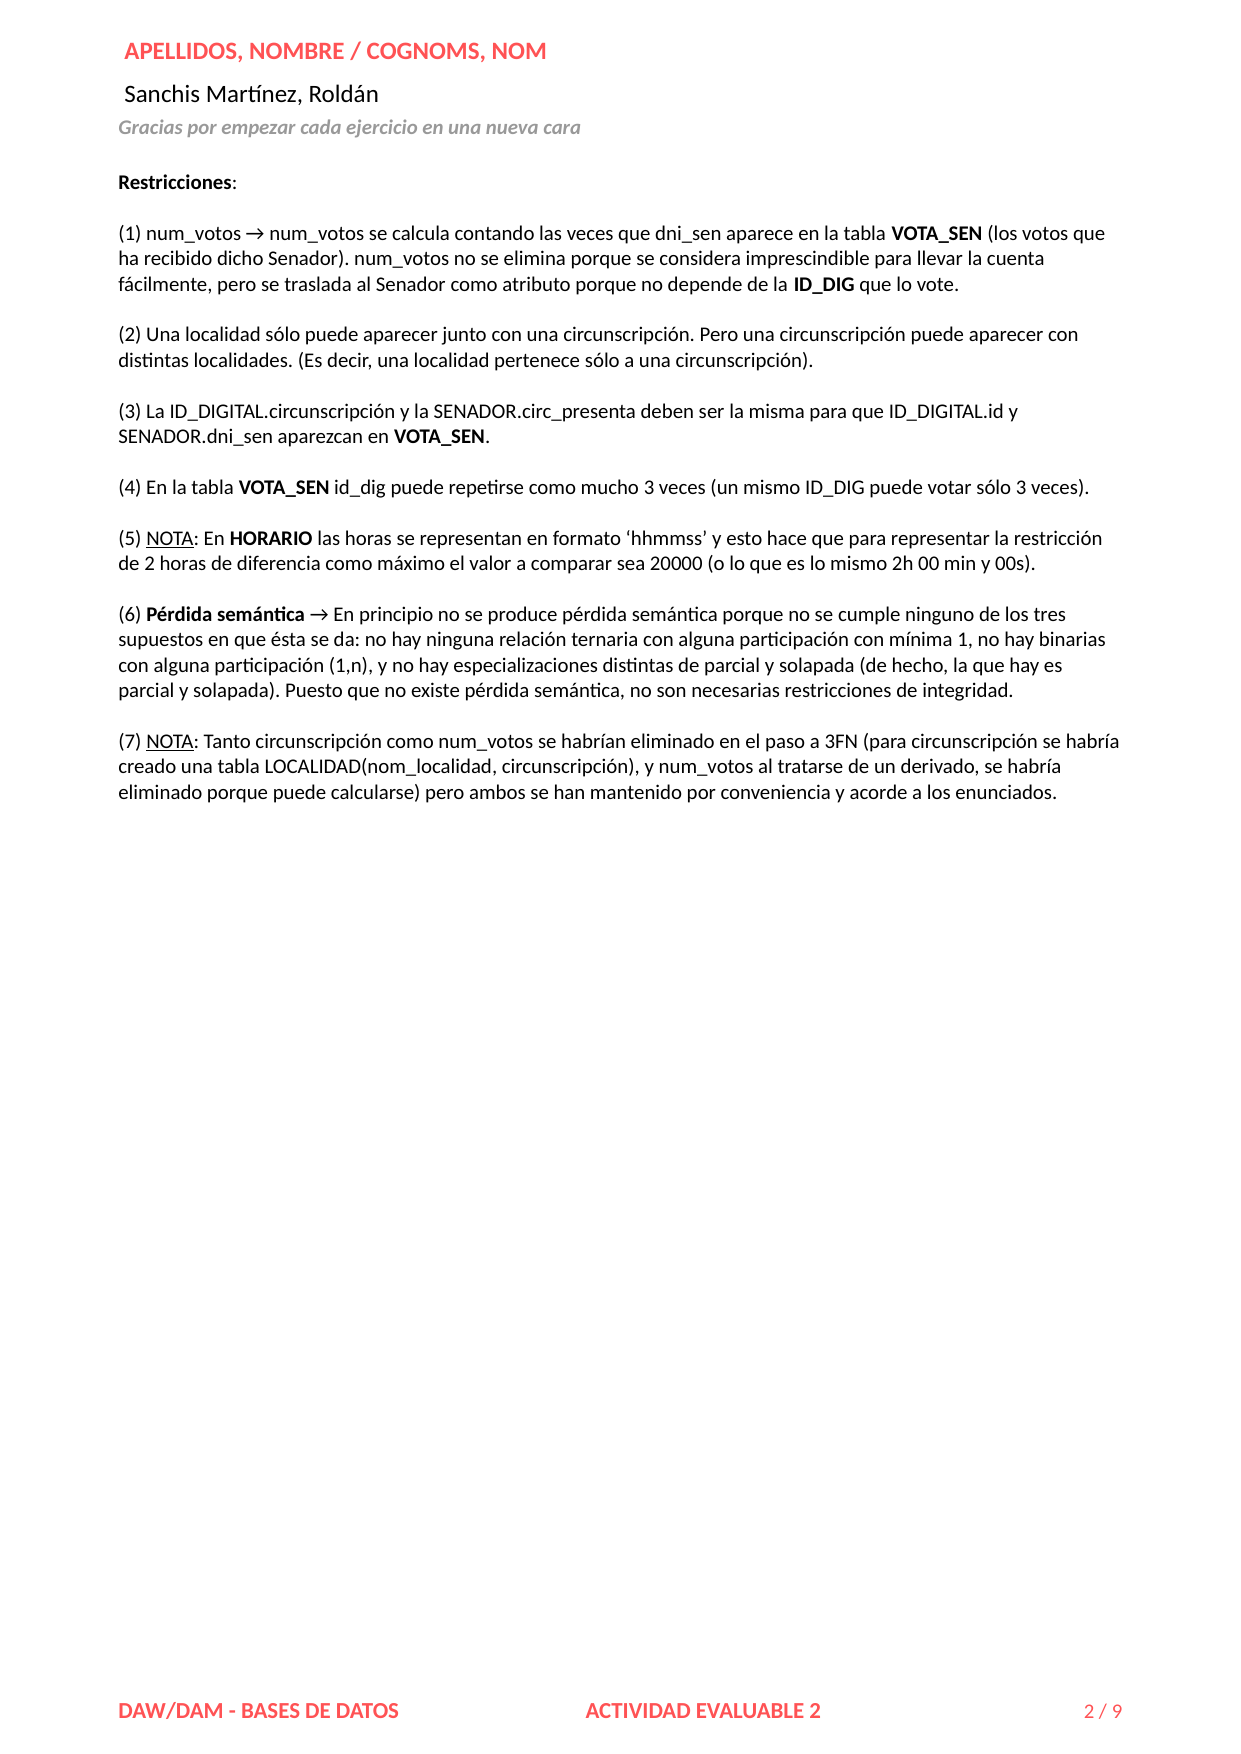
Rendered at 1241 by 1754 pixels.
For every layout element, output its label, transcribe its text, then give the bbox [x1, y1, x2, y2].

text (2) Una localidad sólo puede aparecer junto con una circunscripción. Pero una circunscripción puede aparecer con distintas localidades. (Es decir, una localidad pertenece sólo a una circunscripción). [118, 322, 1122, 372]
text (4) En la tabla VOTA_SEN id_dig puede repetirse como mucho 3 veces (un mismo ID_DIG puede votar sólo 3 veces). [118, 474, 1122, 499]
text (6) Pérdida semántica → En principio no se produce pérdida semántica porque no se cumple ninguno de los tres supuestos en que ésta se da: no hay ninguna relación ternaria con alguna participación con mínima 1, no hay binarias con alguna participación (1,n), y no hay especializaciones distintas de parcial y solapada (de hecho, la que hay es parcial y solapada). Puesto que no existe pérdida semántica, no son necesarias restricciones de integridad. [118, 601, 1122, 703]
text (5) NOTA: En HORARIO las horas se representan en formato ‘hhmmss’ y esto hace que para representar la restricción de 2 horas de diferencia como máximo el valor a comparar sea 20000 (o lo que es lo mismo 2h 00 min y 00s). [118, 525, 1122, 576]
text (7) NOTA: Tanto circunscripción como num_votos se habrían eliminado en el paso a 3FN (para circunscripción se habría creado una tabla LOCALIDAD(nom_localidad, circunscripción), y num_votos al tratarse de un derivado, se habría eliminado porque puede calcularse) pero ambos se han mantenido por conveniencia y acorde a los enunciados. [118, 728, 1122, 804]
text (1) num_votos → num_votos se calcula contando las veces que dni_sen aparece en la tabla VOTA_SEN (los votos que ha recibido dicho Senador). num_votos no se elimina porque se considera imprescindible para llevar la cuenta fácilmente, pero se traslada al Senador como atributo porque no depende de la ID_DIG que lo vote. [118, 220, 1122, 296]
text (3) La ID_DIGITAL.circunscripción y la SENADOR.circ_presenta deben ser la misma para que ID_DIGITAL.id y SENADOR.dni_sen aparezcan en VOTA_SEN. [118, 398, 1122, 449]
text Restricciones: [118, 169, 1122, 194]
